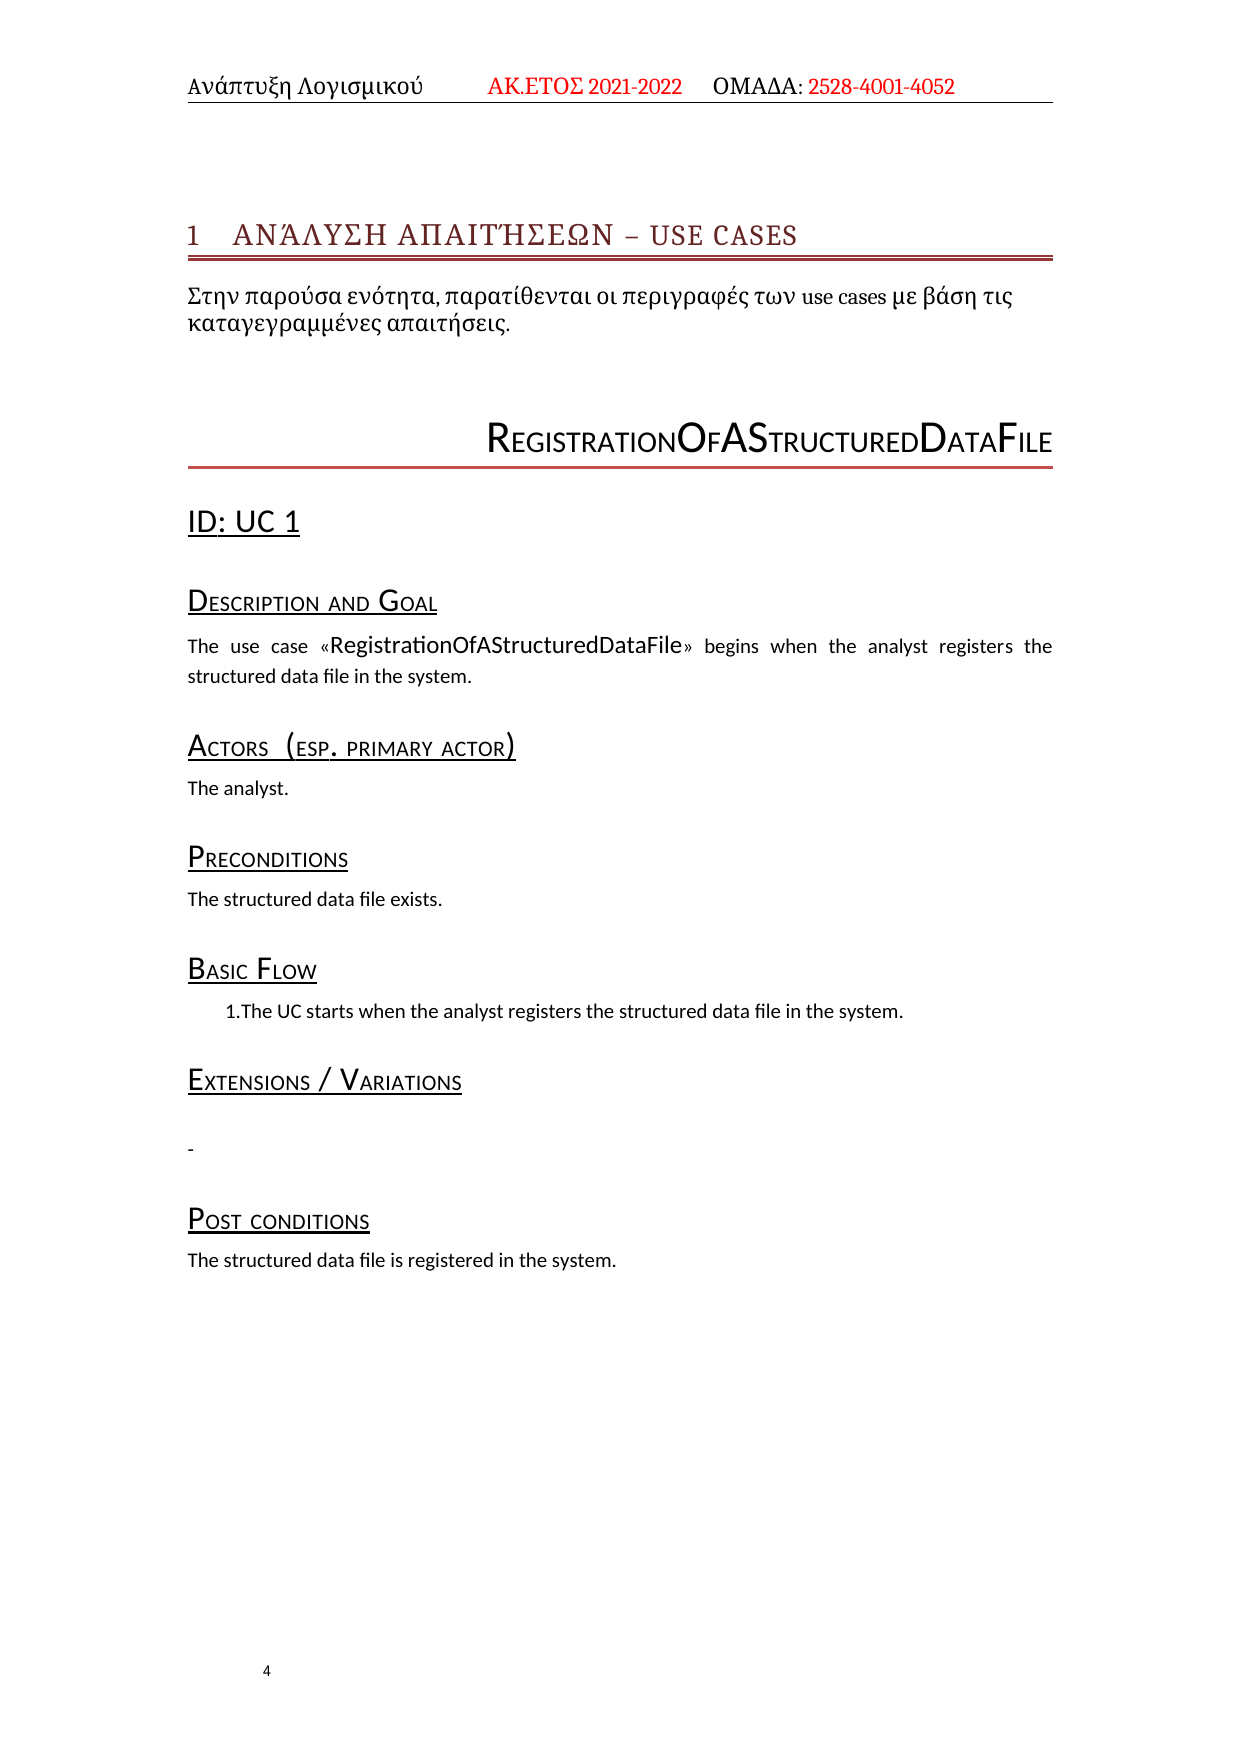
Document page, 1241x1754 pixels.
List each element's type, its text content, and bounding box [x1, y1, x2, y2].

subtitle Ανάλυση Απαιτήσεων – Use Cases [187, 219, 1053, 261]
text The use case «RegistrationOfAStructuredDataFile» begins when the analyst registers the structured data file in the system. [187, 629, 1053, 689]
text The structured data file exists. [187, 886, 1053, 912]
list 1.The UC starts when the analyst registers the structured data file in the system. [187, 998, 1053, 1023]
subtitle Preconditions [187, 836, 1053, 876]
subtitle Basic Flow [187, 947, 1053, 988]
subtitle ID: UC 1 [187, 501, 1053, 541]
subtitle - [187, 1136, 1053, 1162]
text Στην παρούσα ενότητα, παρατίθενται οι περιγραφές των use cases με βάση τις καταγεγραμμένες απαιτήσεις. [187, 284, 1053, 338]
title RegistrationOfAStructuredDataFile [187, 408, 1053, 469]
text The structured data file is registered in the system. [187, 1248, 1053, 1273]
subtitle Actors (esp. primary actor) [187, 724, 1053, 765]
subtitle Extensions / Variations [187, 1058, 1053, 1099]
text Τhe analyst. [187, 775, 1053, 801]
subtitle Post conditions [187, 1197, 1053, 1237]
subtitle Description and Goal [187, 578, 1053, 619]
